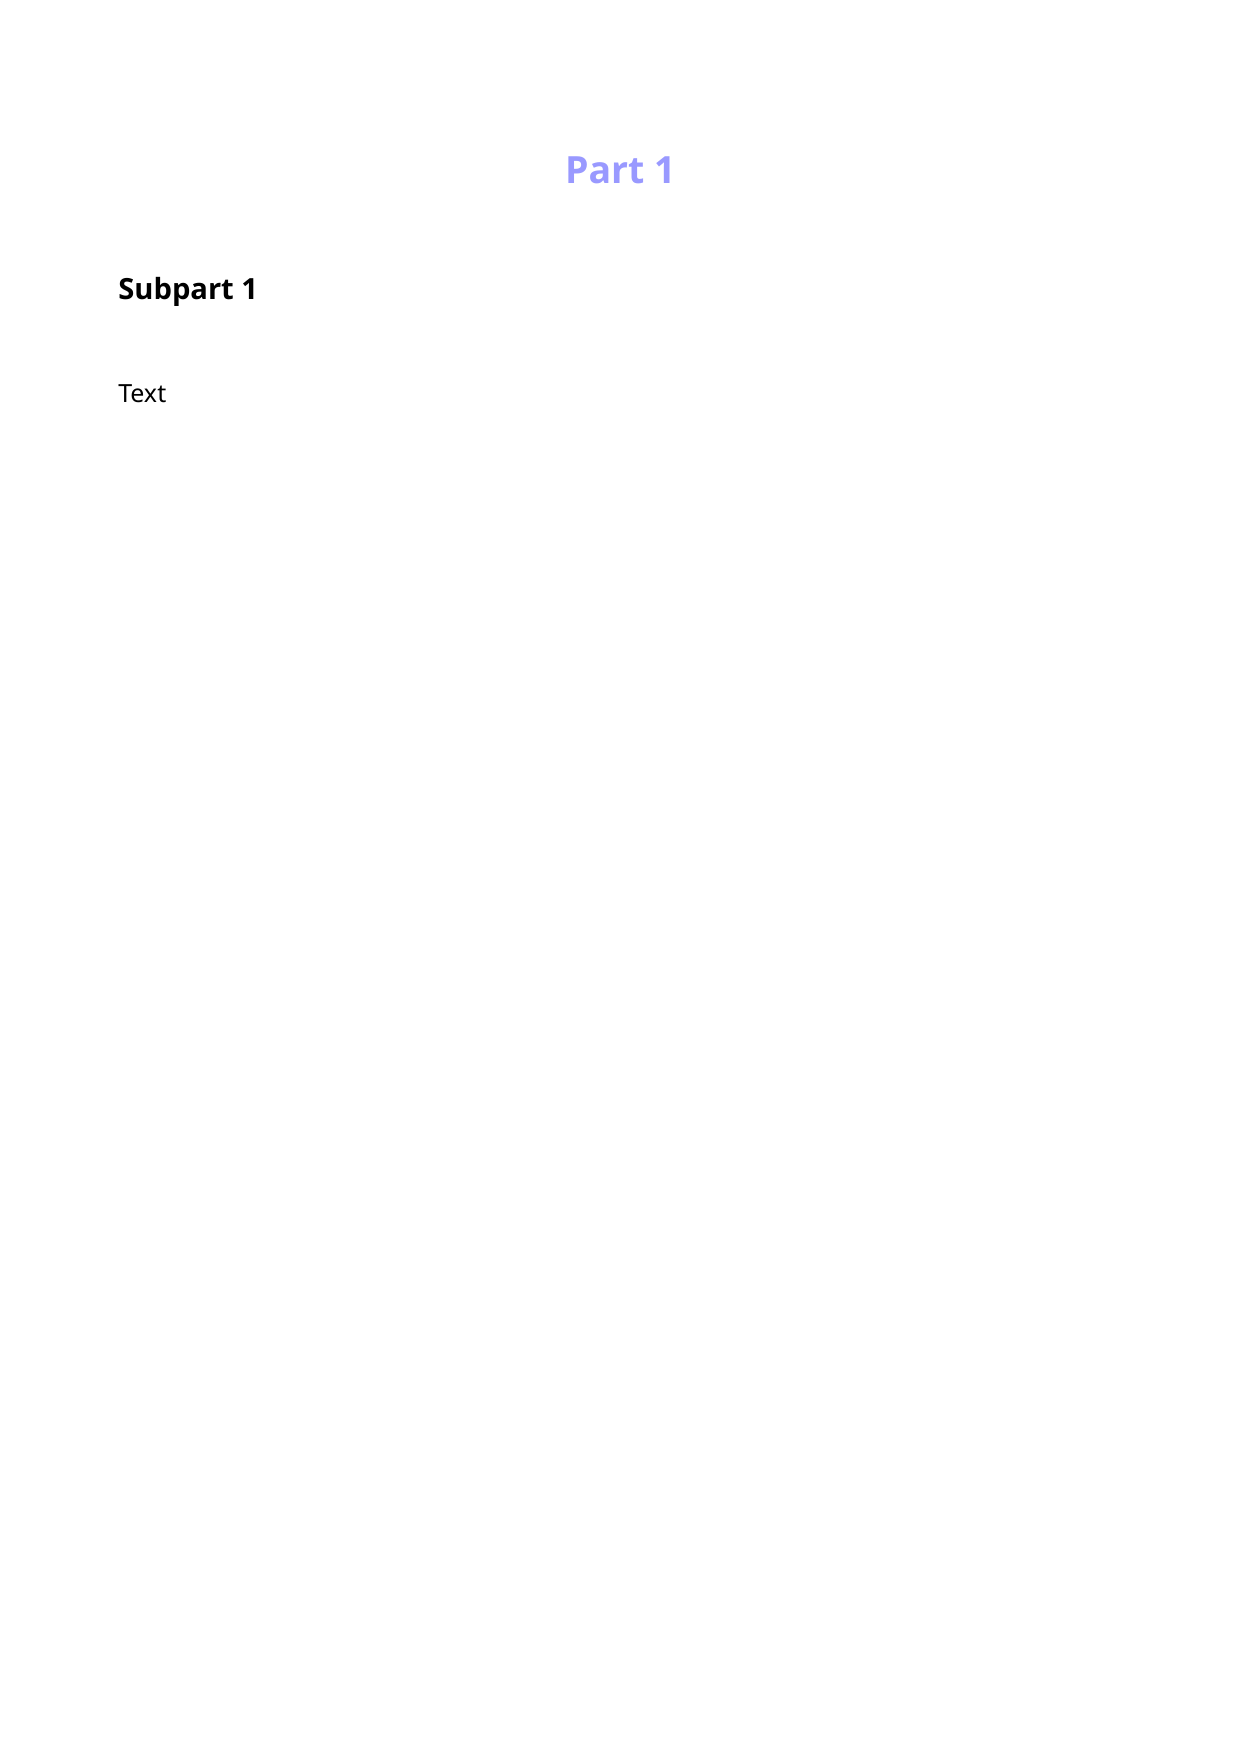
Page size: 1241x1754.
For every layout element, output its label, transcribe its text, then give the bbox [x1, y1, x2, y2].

text Text [118, 376, 1122, 410]
subtitle Subpart 1 [118, 268, 1122, 308]
subtitle Part 1 [118, 143, 1122, 194]
